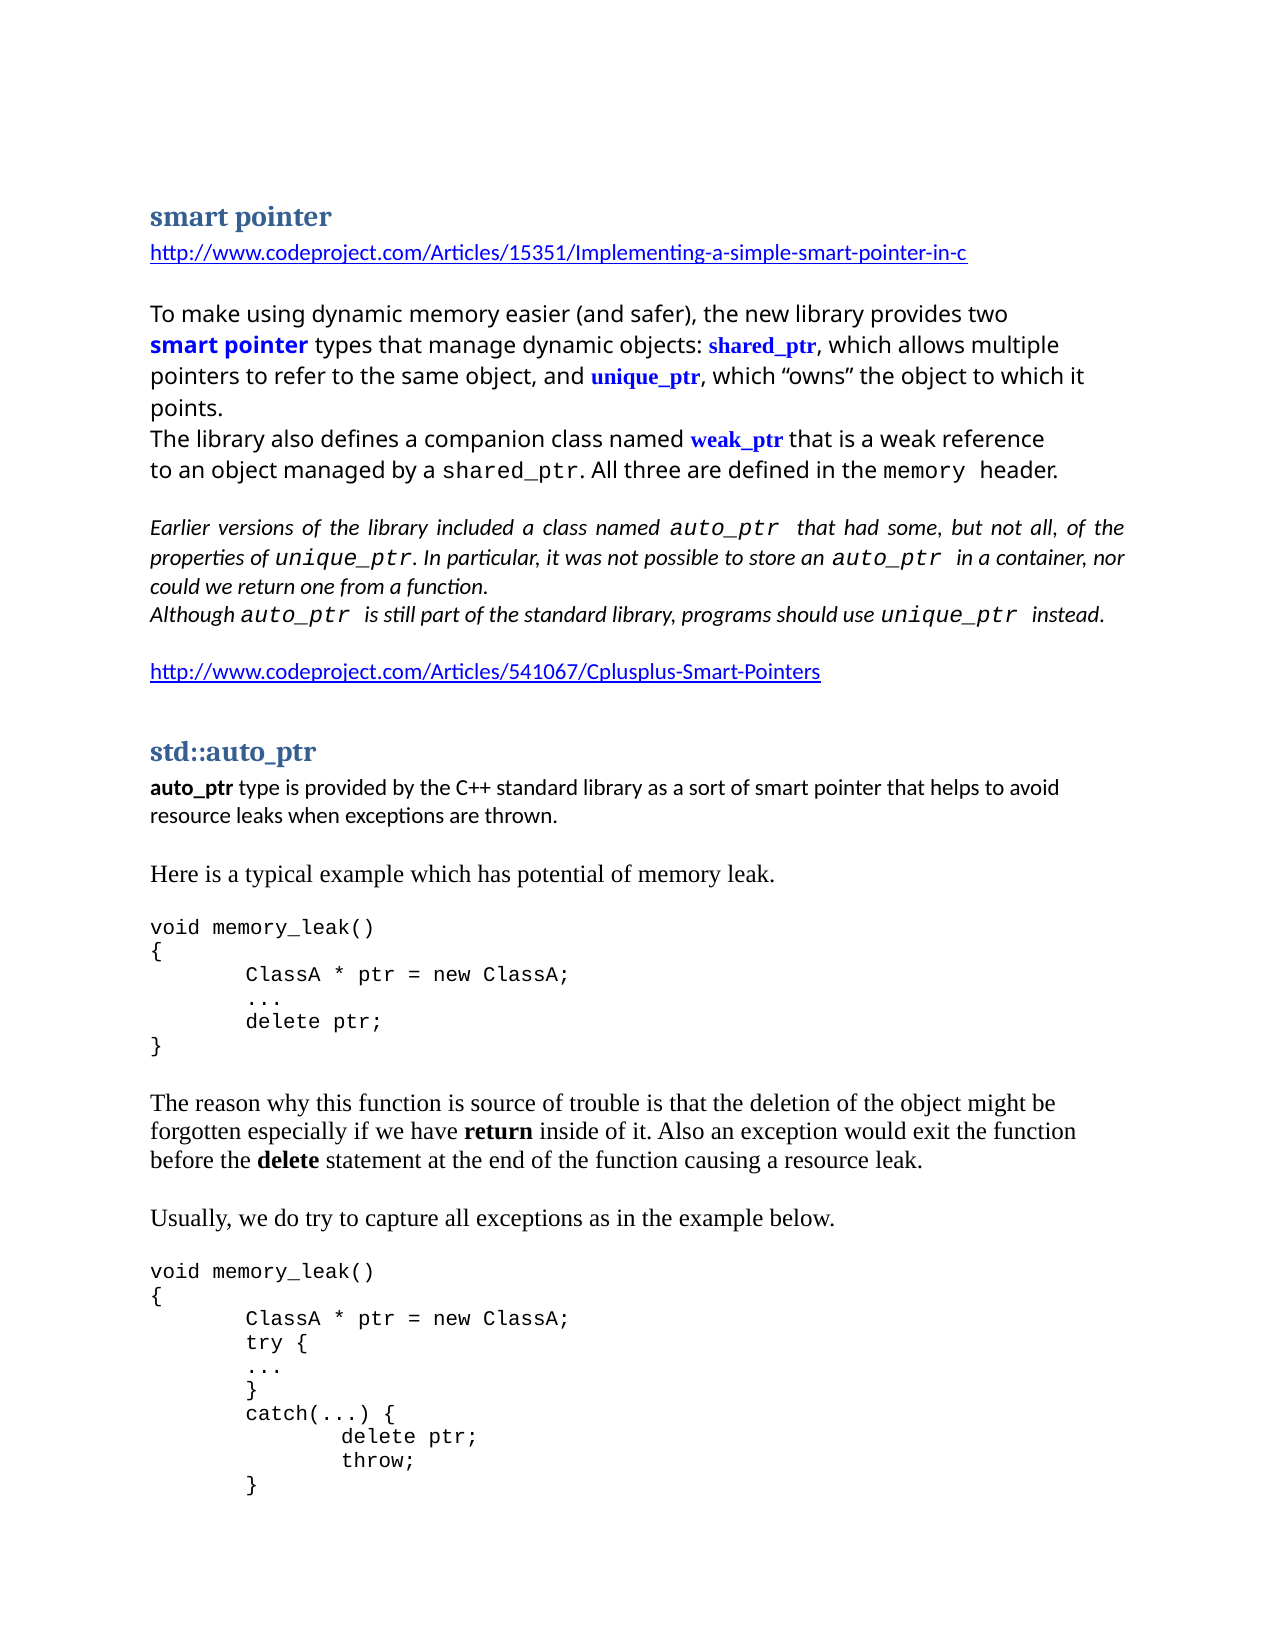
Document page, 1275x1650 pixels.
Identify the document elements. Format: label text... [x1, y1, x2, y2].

text The library also defines a companion class named weak_ptr that is a weak reference [150, 423, 1125, 454]
text http://www.codeproject.com/Articles/541067/Cplusplus-Smart-Pointers [150, 657, 1125, 685]
text smart pointer types that manage dynamic objects: shared_ptr, which allows multiple pointers to refer to the same object, and unique_ptr, which “owns” the object to which it points. [150, 329, 1125, 423]
text ClassA * ptr = new ClassA; [150, 1308, 1125, 1332]
text ... [150, 1356, 1125, 1379]
subtitle smart pointer [150, 200, 1125, 233]
text delete ptr; [150, 1011, 1125, 1035]
text } [150, 1035, 1125, 1058]
text catch(...) { [150, 1403, 1125, 1427]
text To make using dynamic memory easier (and safer), the new library provides two [150, 298, 1125, 329]
text try { [150, 1332, 1125, 1356]
text delete ptr; [150, 1427, 1125, 1450]
text The reason why this function is source of trouble is that the deletion of the object might be forgotten especially if we have return inside of it. Also an exception would exit the function before the delete statement at the end of the function causing a resource leak. [150, 1088, 1125, 1174]
text ... [150, 988, 1125, 1011]
text { [150, 940, 1125, 964]
text Usually, we do try to capture all exceptions as in the example below. [150, 1203, 1125, 1232]
text ClassA * ptr = new ClassA; [150, 964, 1125, 988]
text } [150, 1379, 1125, 1403]
subtitle std::auto_ptr [150, 735, 1125, 768]
text http://www.codeproject.com/Articles/15351/Implementing-a-simple-smart-pointer-in-c [150, 238, 1125, 267]
text Here is a typical example which has potential of memory leak. [150, 859, 1125, 887]
text { [150, 1285, 1125, 1308]
text void memory_leak() [150, 917, 1125, 940]
text Although auto_ptr is still part of the standard library, programs should use unique_ptr instead. [150, 600, 1125, 629]
text to an object managed by a shared_ptr. All three are defined in the memory header. [150, 454, 1125, 485]
text auto_ptr type is provided by the C++ standard library as a sort of smart pointer that helps to avoid resource leaks when exceptions are thrown. [150, 773, 1125, 829]
text void memory_leak() [150, 1261, 1125, 1285]
text Earlier versions of the library included a class named auto_ptr that had some, but not all, of the properties of unique_ptr. In particular, it was not possible to store an auto_ptr in a container, nor could we return one from a function. [150, 513, 1125, 600]
text throw; [150, 1450, 1125, 1474]
text } [150, 1474, 1125, 1497]
